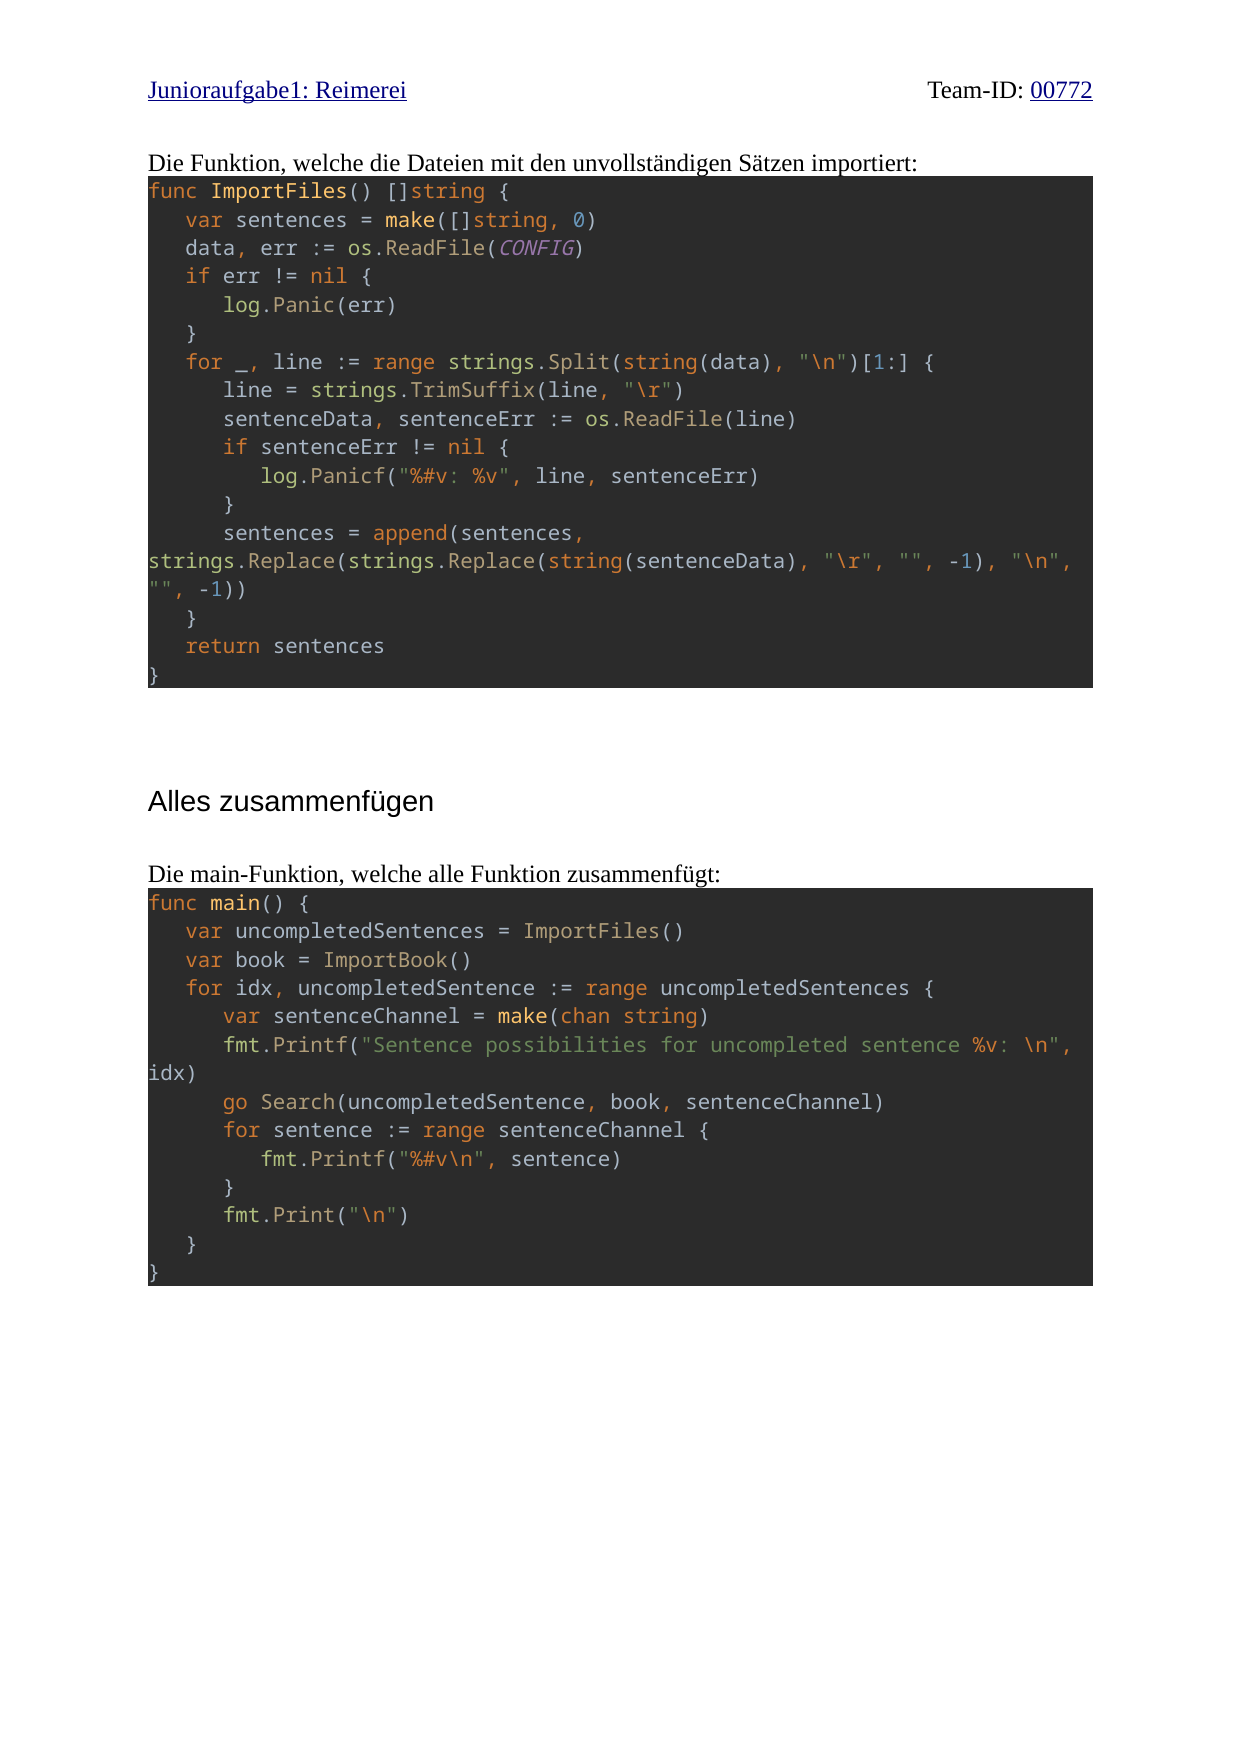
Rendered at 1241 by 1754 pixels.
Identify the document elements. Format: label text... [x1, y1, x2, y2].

text Die main-Funktion, welche alle Funktion zusammenfügt: [148, 859, 1093, 888]
text Die Funktion, welche die Dateien mit den unvollständigen Sätzen importiert: [148, 148, 1093, 176]
text func ImportFiles() []string { var sentences = make([]string, 0) data, err := os.ReadFile(CONFIG) if err != nil { log.Panic(err) } for _, line := range strings.Split(string(data), "\n")[1:] { line = strings.TrimSuffix(line, "\r") sentenceData, sentenceErr := os.ReadFile(line) if sentenceErr != nil { log.Panicf("%#v: %v", line, sentenceErr) } sentences = append(sentences, strings.Replace(strings.Replace(string(sentenceData), "\r", "", -1), "\n", "", -1)) } return sentences } [148, 176, 1093, 688]
subtitle Alles zusammenfügen [148, 784, 1093, 818]
text func main() { var uncompletedSentences = ImportFiles() var book = ImportBook() for idx, uncompletedSentence := range uncompletedSentences { var sentenceChannel = make(chan string) fmt.Printf("Sentence possibilities for uncompleted sentence %v: \n", idx) go Search(uncompletedSentence, book, sentenceChannel) for sentence := range sentenceChannel { fmt.Printf("%#v\n", sentence) } fmt.Print("\n") } } [148, 888, 1093, 1286]
